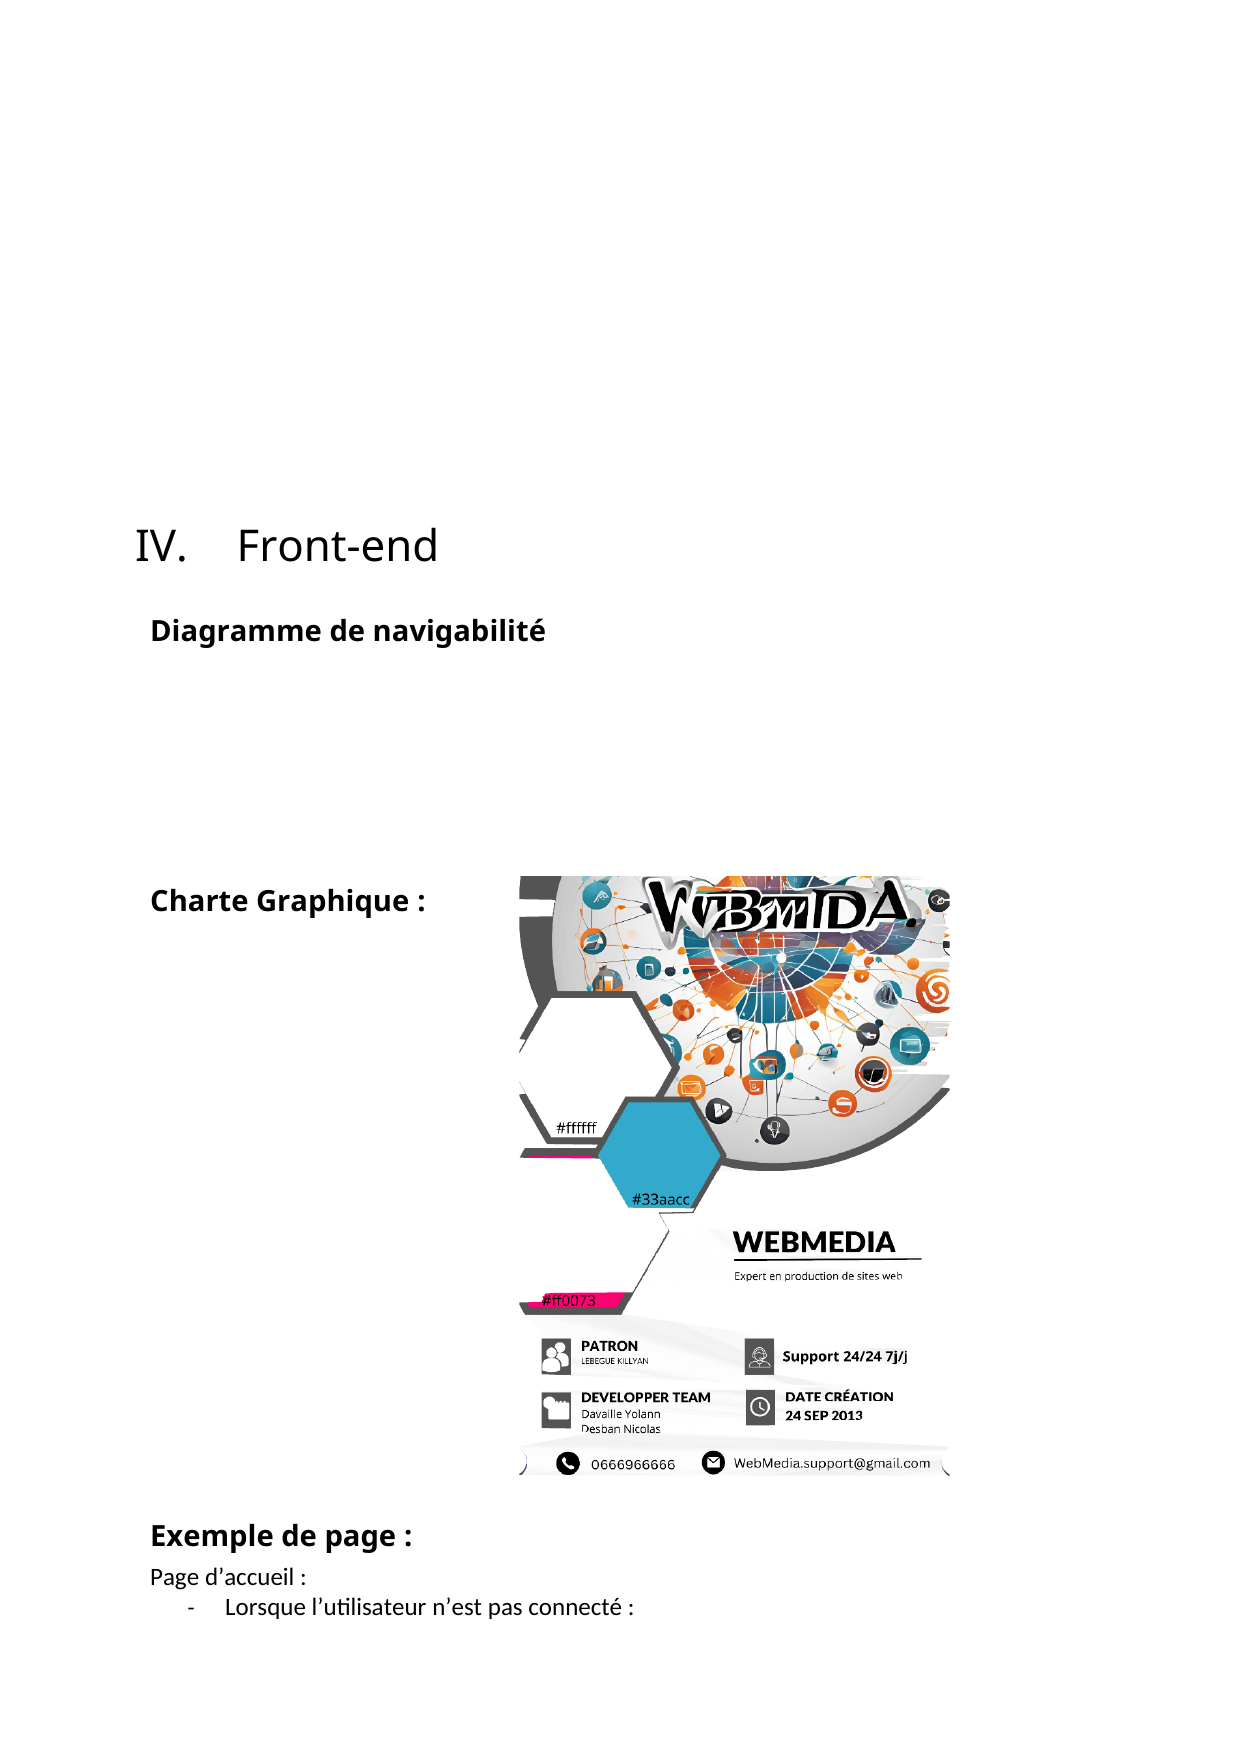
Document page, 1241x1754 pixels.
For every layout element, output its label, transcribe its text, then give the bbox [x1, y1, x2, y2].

list Lorsque l’utilisateur n’est pas connecté : [187, 1592, 1090, 1622]
subtitle Exemple de page : [150, 1515, 1090, 1555]
list Front-end [187, 514, 1090, 574]
text Page d’accueil : [150, 1561, 1090, 1592]
subtitle Charte Graphique : [150, 881, 554, 920]
subtitle [902, 881, 1090, 920]
subtitle Diagramme de navigabilité [150, 611, 1090, 650]
